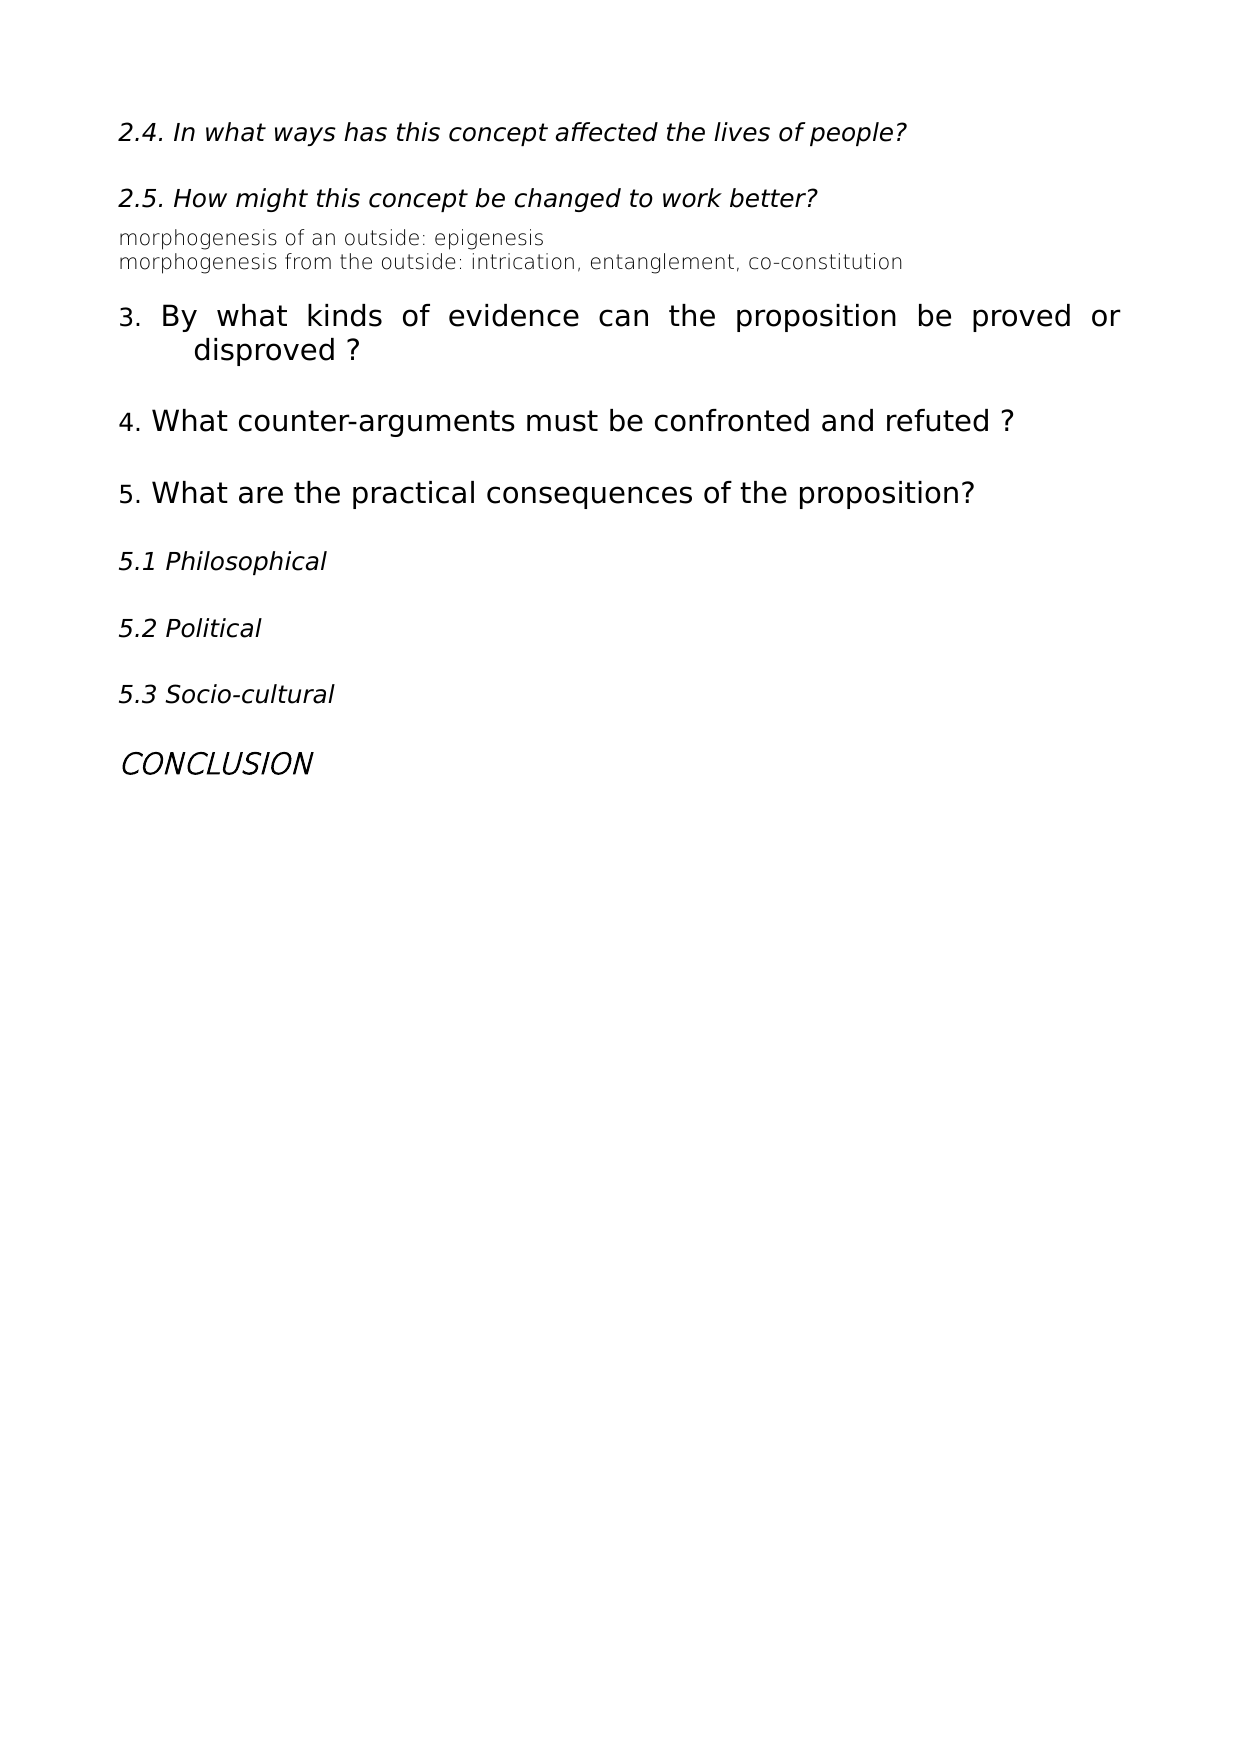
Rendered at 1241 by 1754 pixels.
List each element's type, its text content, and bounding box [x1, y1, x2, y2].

subtitle 5.1 Philosophical [118, 548, 1122, 577]
subtitle 5.3 Socio-cultural [118, 680, 1122, 709]
subtitle 2.4. In what ways has this concept affected the lives of people? [28, 118, 1122, 147]
subtitle 2.5. How might this concept be changed to work better? [28, 184, 1122, 213]
text morphogenesis from the outside: intrication, entanglement, co-constitution [118, 250, 1122, 274]
subtitle CONCLUSION [118, 747, 1122, 781]
subtitle 4. What counter-arguments must be confronted and refuted ? [118, 405, 1122, 439]
subtitle 3. By what kinds of evidence can the proposition be proved or disproved ? [118, 299, 1122, 367]
subtitle 5. What are the practical consequences of the proposition? [118, 476, 1122, 510]
text morphogenesis of an outside: epigenesis [118, 226, 1122, 250]
subtitle 5.2 Political [118, 614, 1122, 643]
